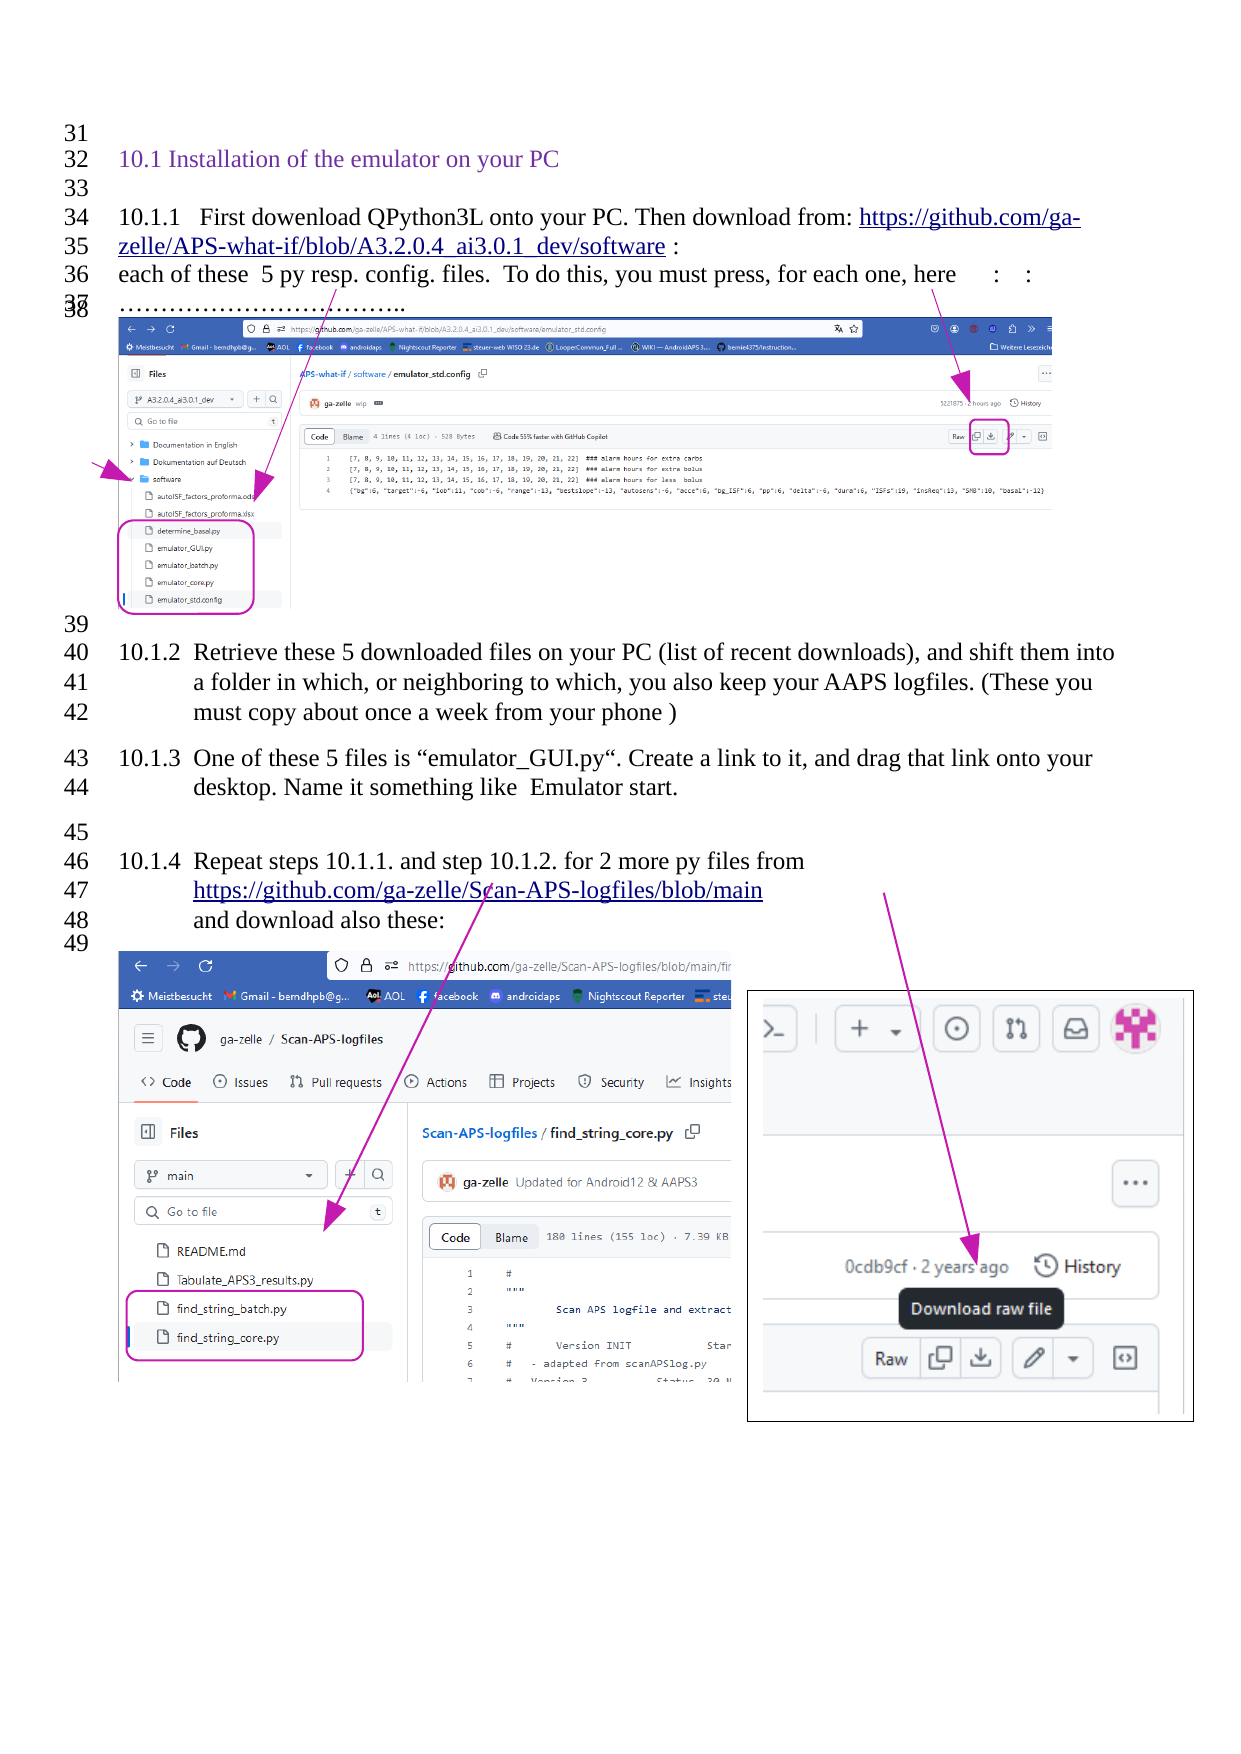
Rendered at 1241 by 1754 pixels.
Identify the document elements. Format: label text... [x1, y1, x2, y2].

text each of these 5 py resp. config. files. To do this, you must press, for each one, here e : : …………………………….. [118, 259, 1122, 317]
list Repeat steps 10.1.1. and step 10.1.2. for 2 more py files from https://github.com/ga-zelle/Scan-APS-logfiles/blob/main and download also these: [118, 846, 1122, 934]
text 10.1 Installation of the emulator on your PC [118, 144, 1122, 173]
list One of these 5 files is “emulator_GUI.py“. Create a link to it, and drag that link onto your desktop. Name it something like Emulator start. [118, 743, 1122, 800]
list Retrieve these 5 downloaded files on your PC (list of recent downloads), and shift them into a folder in which, or neighboring to which, you also keep your AAPS logfiles. (These you must copy about once a week from your phone ) [118, 637, 1122, 725]
text 10.1.1 First dowenload QPython3L onto your PC. Then download from: https://github.com/ga-zelle/APS-what-if/blob/A3.2.0.4_ai3.0.1_dev/software : [118, 202, 1122, 259]
